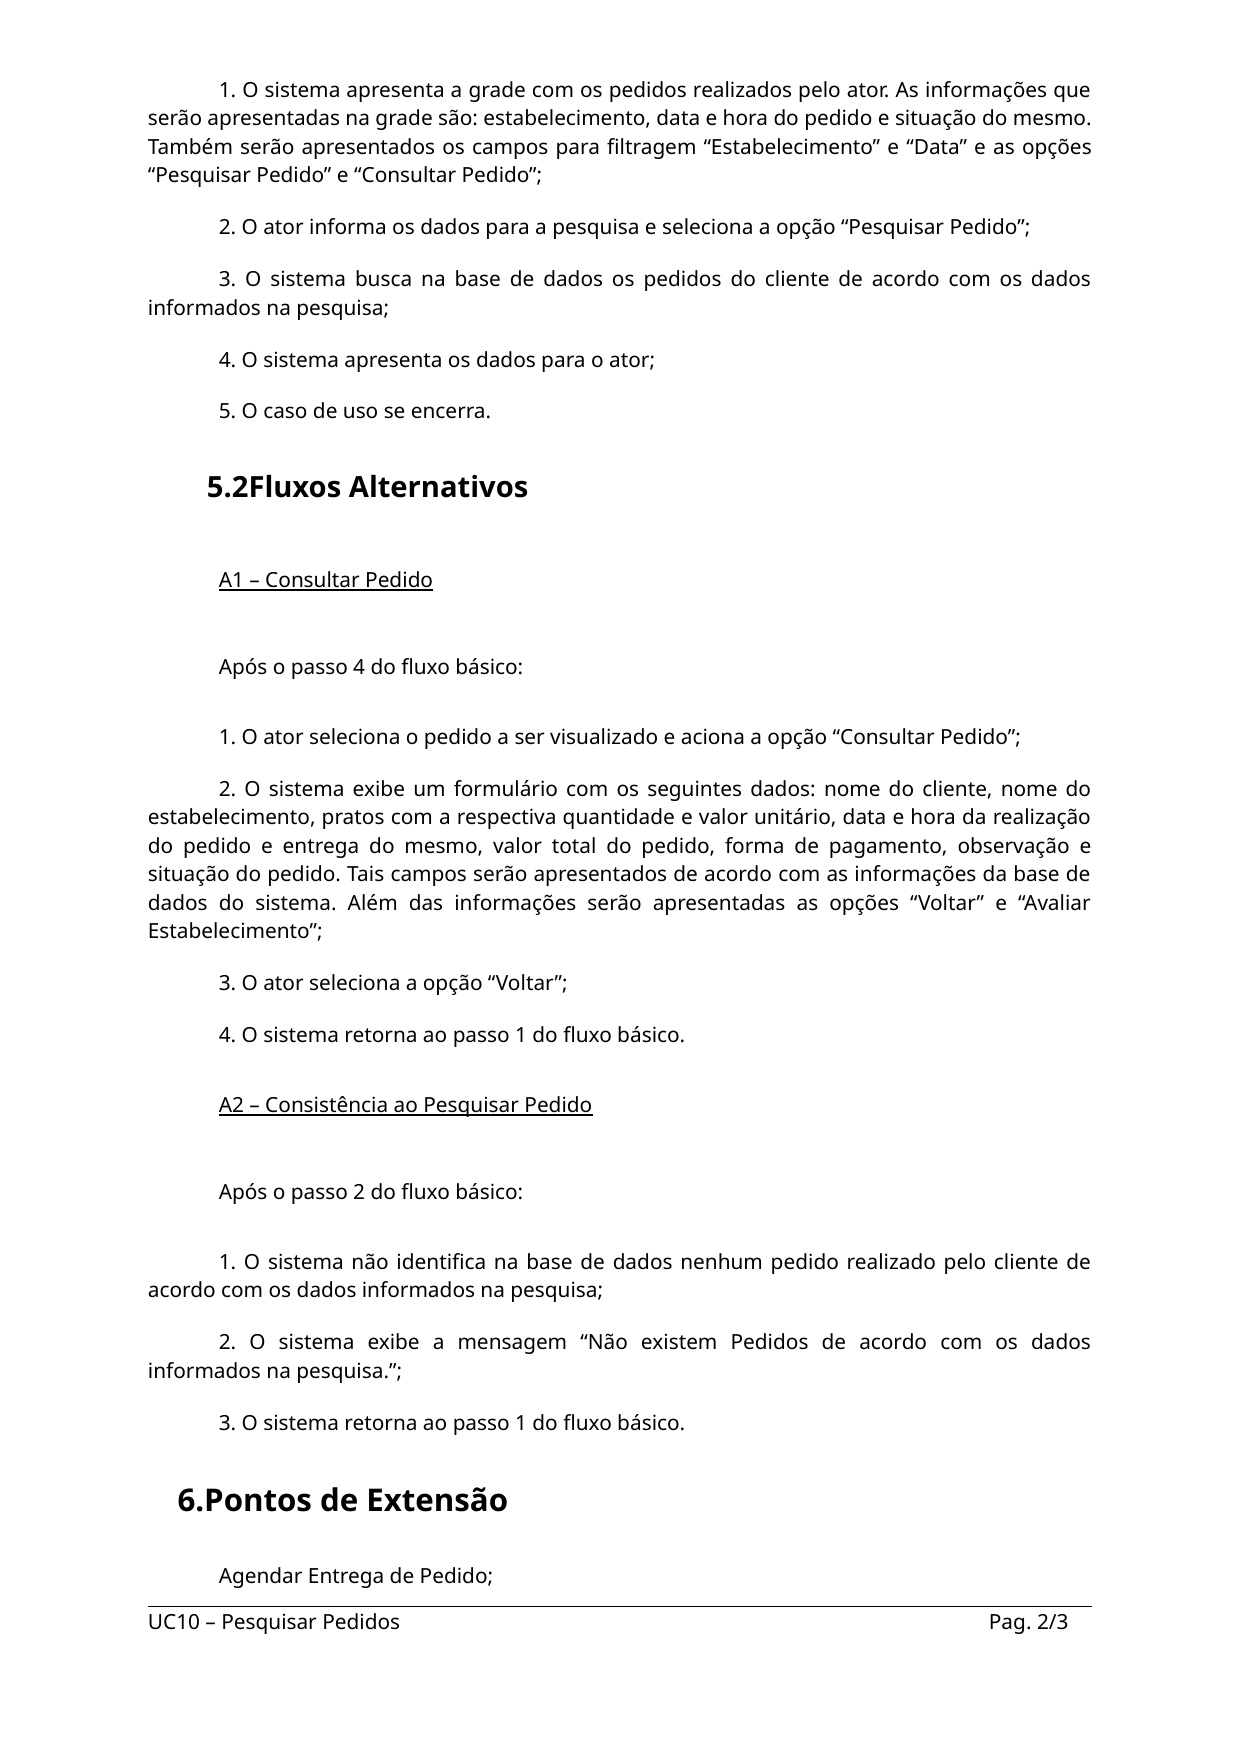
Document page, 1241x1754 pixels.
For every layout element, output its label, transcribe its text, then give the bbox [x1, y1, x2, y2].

text Agendar Entrega de Pedido; [148, 1561, 1092, 1590]
text 2. O ator informa os dados para a pesquisa e seleciona a opção “Pesquisar Pedido”; [148, 212, 1092, 241]
text A1 – Consultar Pedido [148, 565, 1092, 593]
text 2. O sistema exibe um formulário com os seguintes dados: nome do cliente, nome do estabelecimento, pratos com a respectiva quantidade e valor unitário, data e hora da realização do pedido e entrega do mesmo, valor total do pedido, forma de pagamento, observação e situação do pedido. Tais campos serão apresentados de acordo com as informações da base de dados do sistema. Além das informações serão apresentadas as opções “Voltar” e “Avaliar Estabelecimento”; [148, 774, 1092, 945]
text A2 – Consistência ao Pesquisar Pedido [148, 1090, 1092, 1118]
text 2. O sistema exibe a mensagem “Não existem Pedidos de acordo com os dados informados na pesquisa.”; [148, 1327, 1092, 1384]
text 4. O sistema apresenta os dados para o ator; [148, 345, 1092, 373]
text 3. O sistema busca na base de dados os pedidos do cliente de acordo com os dados informados na pesquisa; [148, 264, 1092, 321]
subtitle Pontos de Extensão [148, 1477, 1092, 1520]
text 1. O sistema não identifica na base de dados nenhum pedido realizado pelo cliente de acordo com os dados informados na pesquisa; [148, 1247, 1092, 1304]
subtitle Fluxos Alternativos [177, 466, 1092, 506]
text Após o passo 2 do fluxo básico: [148, 1177, 1092, 1206]
text 1. O sistema apresenta a grade com os pedidos realizados pelo ator. As informações que serão apresentadas na grade são: estabelecimento, data e hora do pedido e situação do mesmo. Também serão apresentados os campos para filtragem “Estabelecimento” e “Data” e as opções “Pesquisar Pedido” e “Consultar Pedido”; [148, 75, 1092, 189]
text 5. O caso de uso se encerra. [148, 397, 1092, 425]
text 4. O sistema retorna ao passo 1 do fluxo básico. [148, 1020, 1092, 1049]
text 1. O ator seleciona o pedido a ser visualizado e aciona a opção “Consultar Pedido”; [148, 722, 1092, 751]
text 3. O ator seleciona a opção “Voltar”; [148, 968, 1092, 997]
text Após o passo 4 do fluxo básico: [148, 652, 1092, 681]
text 3. O sistema retorna ao passo 1 do fluxo básico. [148, 1408, 1092, 1436]
